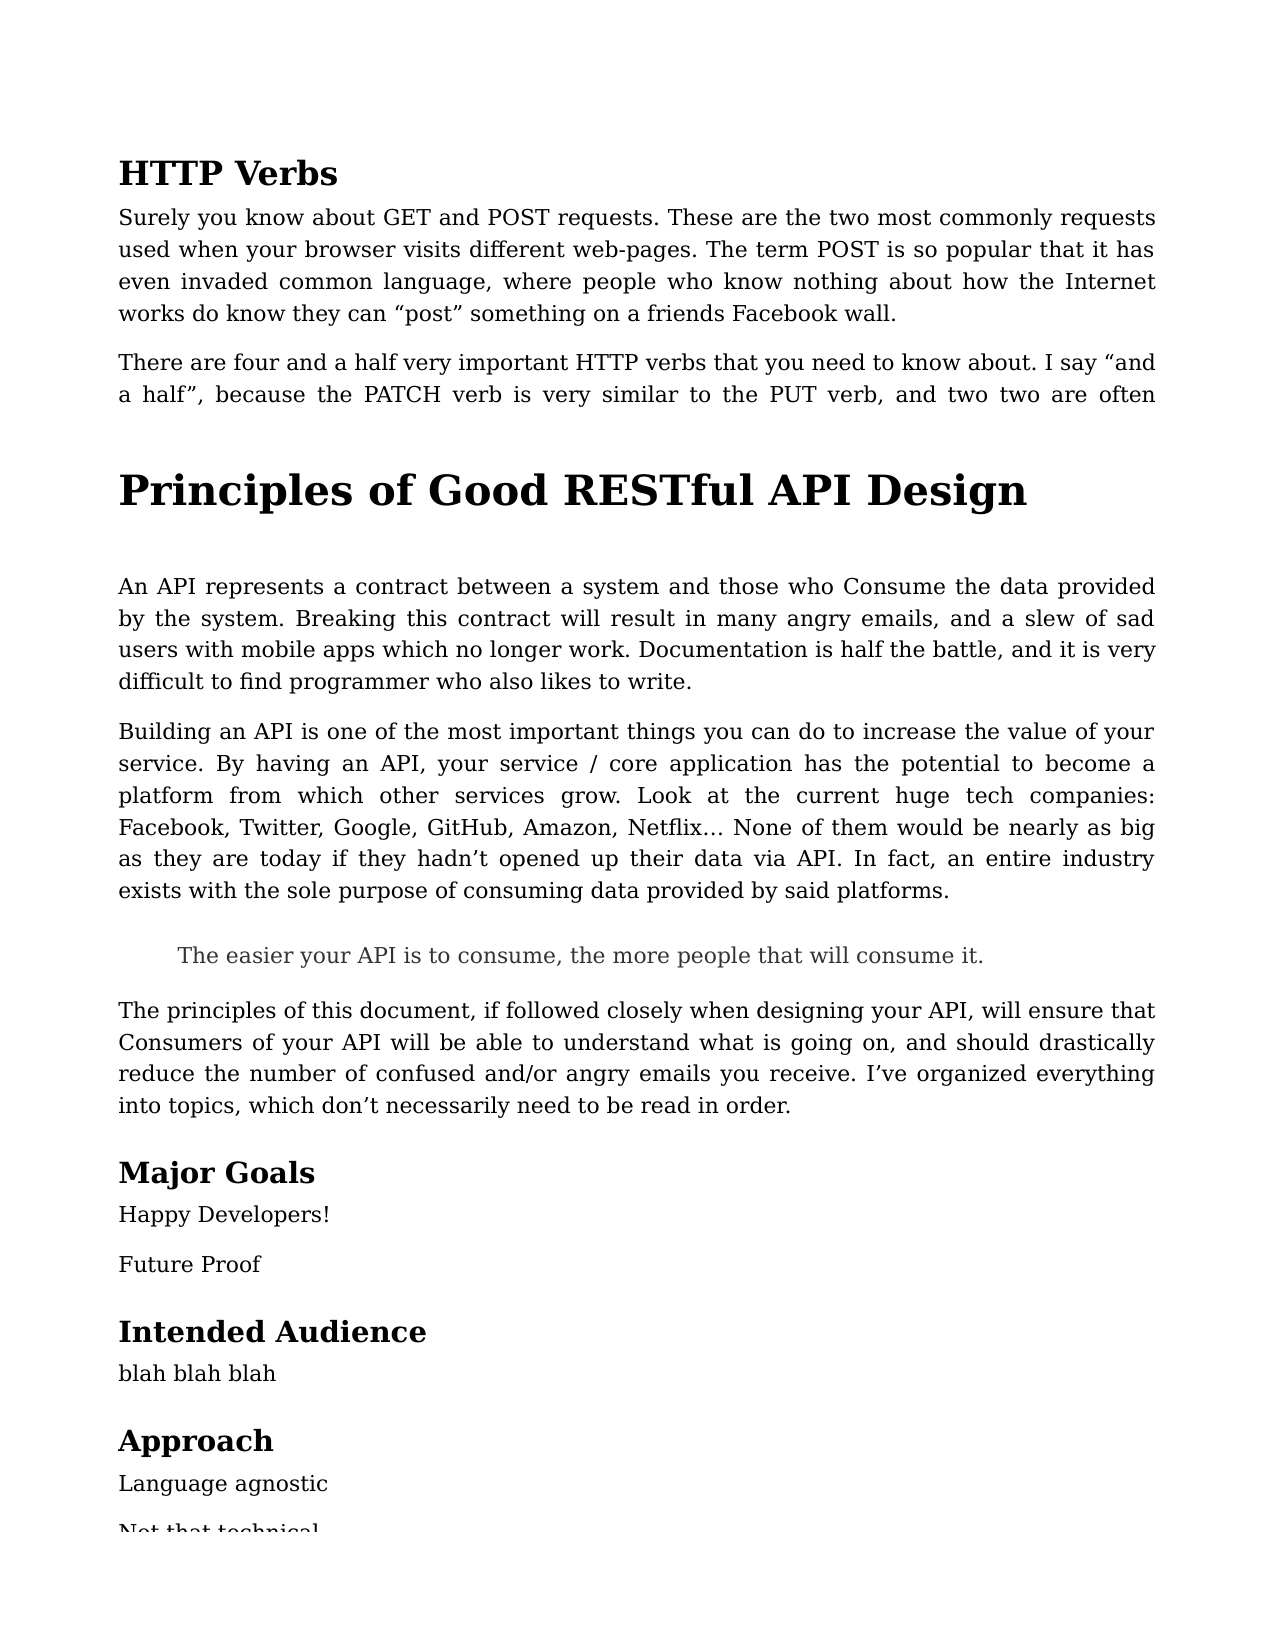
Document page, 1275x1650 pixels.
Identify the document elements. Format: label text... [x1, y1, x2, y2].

subtitle HTTP Verbs [118, 153, 1157, 193]
text Surely you know about GET and POST requests. These are the two most commonly requests used when your browser visits different web-pages. The term POST is so popular that it has even invaded common language, where people who know nothing about how the Internet works do know they can “post” something on a friends Facebook wall. [118, 205, 1157, 326]
text There are four and a half very important HTTP verbs that you need to know about. I say “and a half”, because the PATCH verb is very similar to the PUT verb, and two two are often [118, 350, 1157, 408]
